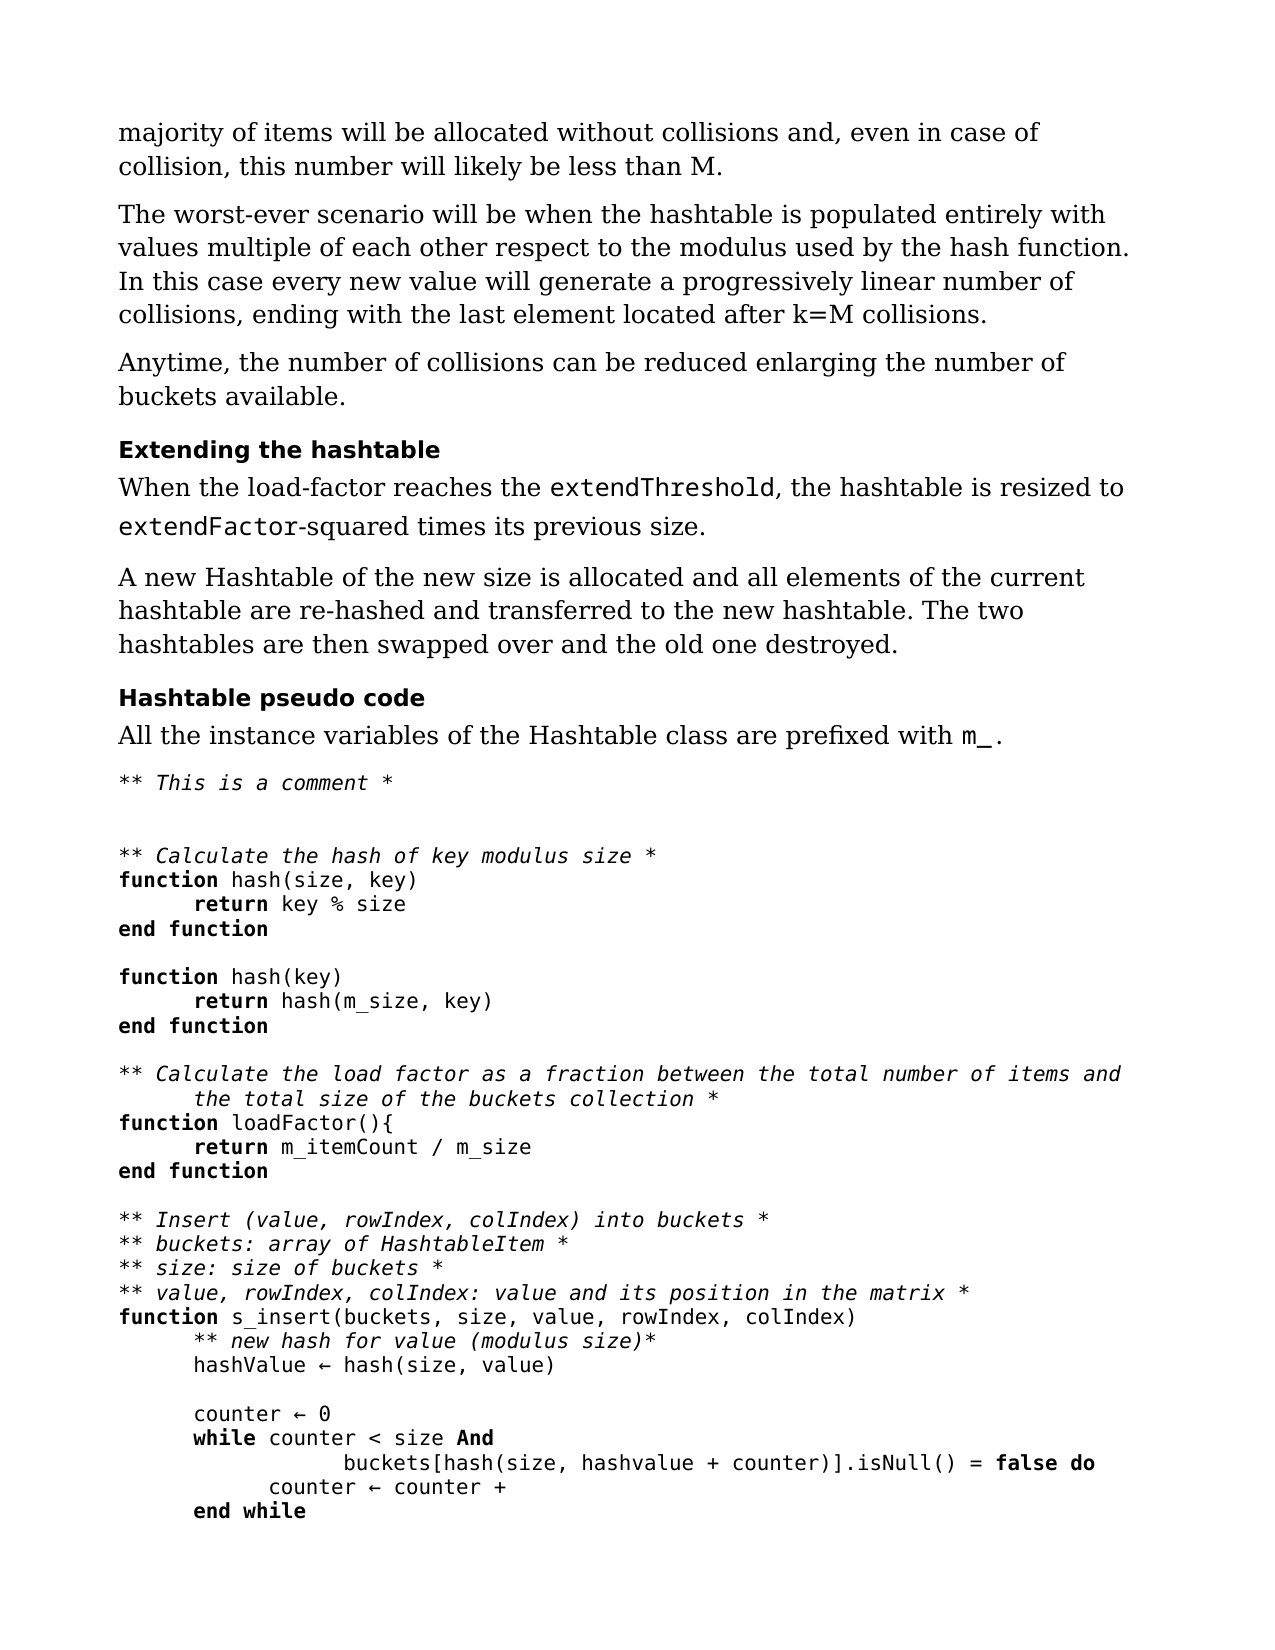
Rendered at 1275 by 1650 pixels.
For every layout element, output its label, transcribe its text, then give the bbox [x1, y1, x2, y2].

text The worst-ever scenario will be when the hashtable is populated entirely with values multiple of each other respect to the modulus used by the hash function. In this case every new value will generate a progressively linear number of collisions, ending with the last element located after k=M collisions. [118, 200, 1157, 329]
text counter ← counter + [118, 1475, 1157, 1499]
text function hash(size, key) [118, 868, 1157, 892]
text ** Calculate the hash of key modulus size * [118, 844, 1157, 868]
text ** Insert (value, rowIndex, colIndex) into buckets * [118, 1208, 1157, 1232]
text ** This is a comment * [118, 771, 1157, 796]
text return m_itemCount / m_size [118, 1135, 1157, 1159]
text function s_insert(buckets, size, value, rowIndex, colIndex) [118, 1305, 1157, 1329]
subtitle Hashtable pseudo code [118, 684, 1157, 711]
text return hash(m_size, key) [118, 989, 1157, 1014]
text function hash(key) [118, 965, 1157, 989]
text end function [118, 1014, 1157, 1038]
text hashValue ← hash(size, value) [118, 1353, 1157, 1378]
text ** size: size of buckets * [118, 1256, 1157, 1281]
text counter ← 0 [118, 1402, 1157, 1426]
text buckets[hash(size, hashvalue + counter)].isNull() = false do [118, 1451, 1157, 1475]
text A new Hashtable of the new size is allocated and all elements of the current hashtable are re-hashed and transferred to the new hashtable. The two hashtables are then swapped over and the old one destroyed. [118, 563, 1157, 659]
text ** new hash for value (modulus size)* [118, 1329, 1157, 1353]
text while counter < size And [118, 1426, 1157, 1451]
text All the instance variables of the Hashtable class are prefixed with m_. [118, 718, 1157, 752]
text ** value, rowIndex, colIndex: value and its position in the matrix * [118, 1281, 1157, 1305]
text function loadFactor(){ [118, 1111, 1157, 1135]
text Anytime, the number of collisions can be reduced enlarging the number of buckets available. [118, 348, 1157, 411]
text return key % size [118, 892, 1157, 917]
text majority of items will be allocated without collisions and, even in case of collision, this number will likely be less than M. [118, 118, 1157, 181]
subtitle Extending the hashtable [118, 436, 1157, 464]
text end function [118, 917, 1157, 941]
text end function [118, 1159, 1157, 1184]
text When the load-factor reaches the extendThreshold, the hashtable is resized to extendFactor-squared times its previous size. [118, 470, 1157, 543]
text end while [118, 1499, 1157, 1523]
text ** buckets: array of HashtableItem * [118, 1232, 1157, 1256]
text ** Calculate the load factor as a fraction between the total number of items and the total size of the buckets collection * [118, 1062, 1157, 1111]
